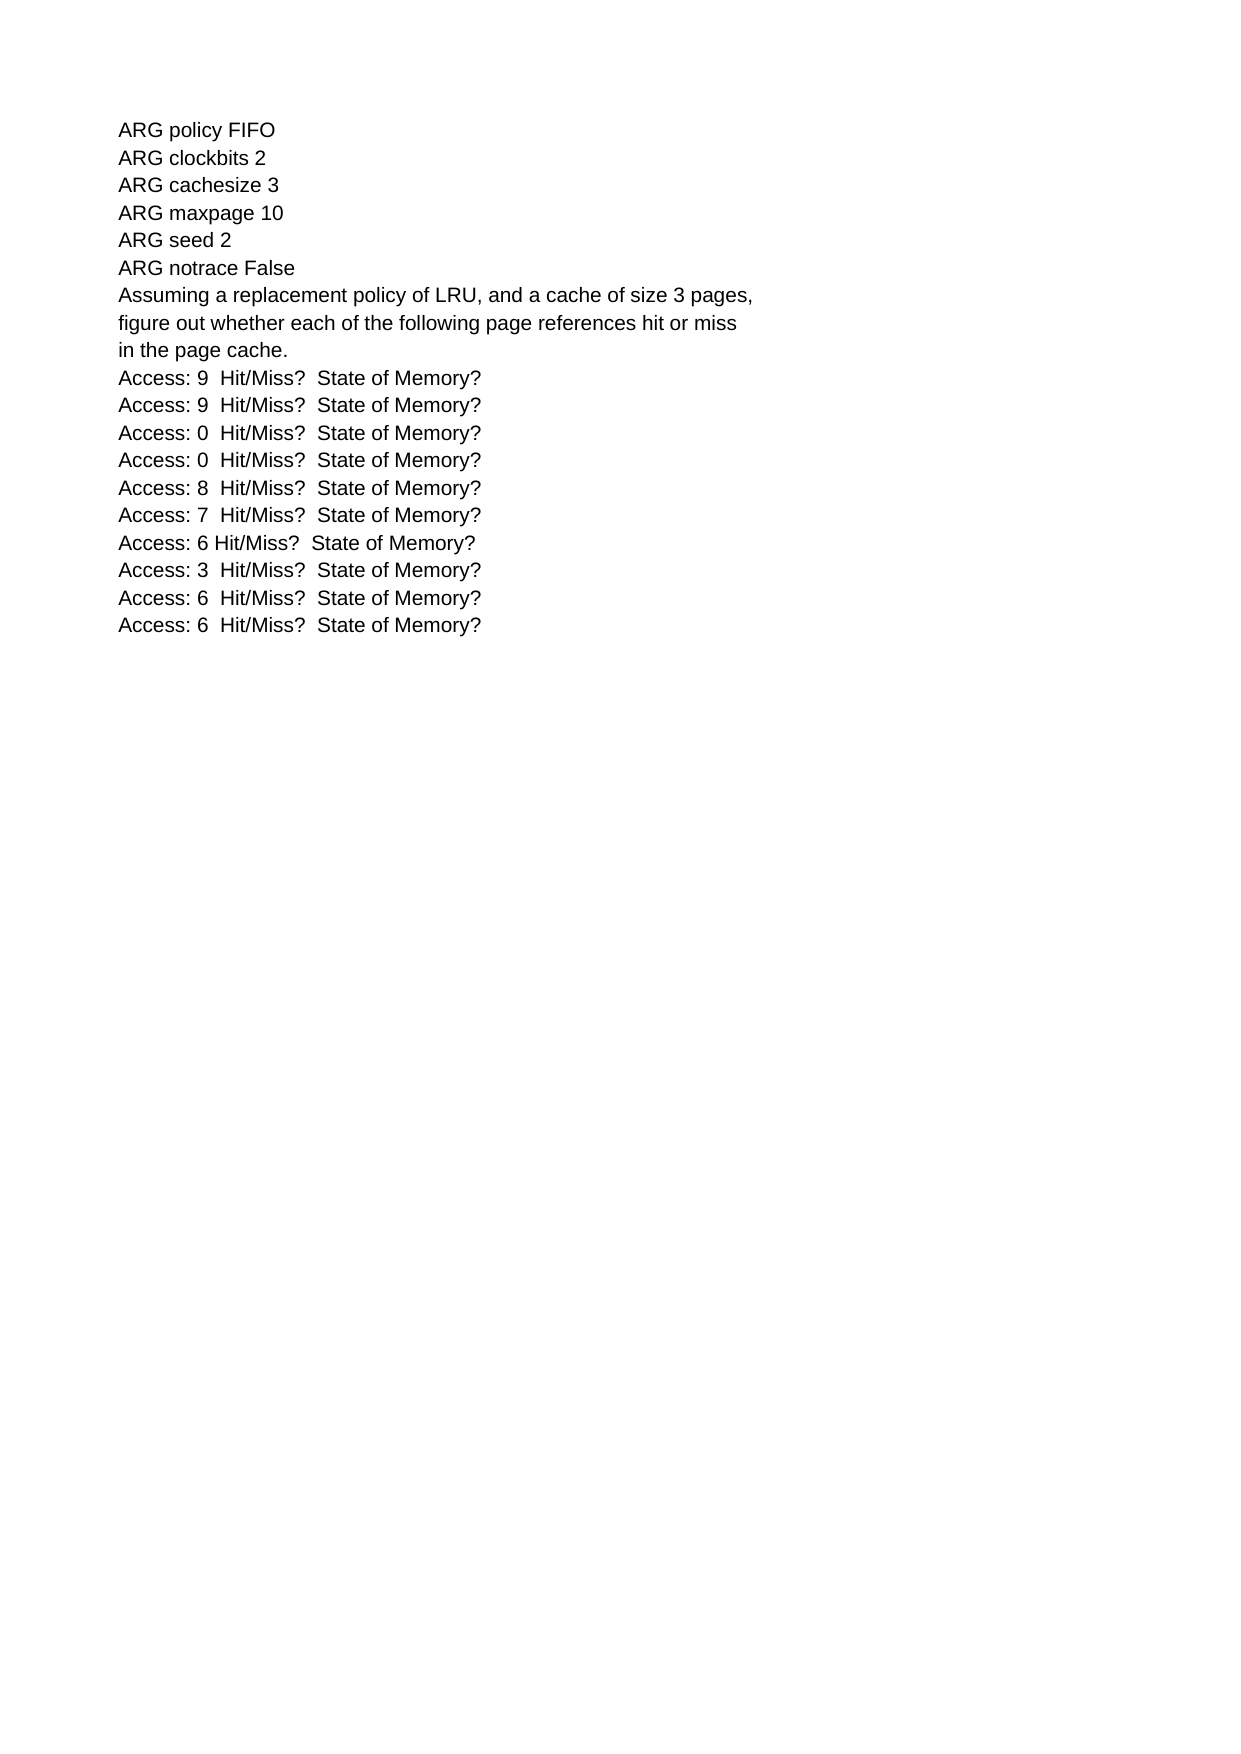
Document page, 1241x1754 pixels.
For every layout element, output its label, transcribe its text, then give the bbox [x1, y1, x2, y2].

text Access: 9 Hit/Miss? State of Memory? [118, 393, 1122, 417]
text Assuming a replacement policy of LRU, and a cache of size 3 pages, [118, 283, 1122, 307]
text Access: 6 Hit/Miss? State of Memory? [118, 531, 1122, 554]
text ARG notrace False [118, 256, 1122, 279]
text ARG seed 2 [118, 228, 1122, 252]
text ARG cachesize 3 [118, 173, 1122, 197]
text in the page cache. [118, 338, 1122, 362]
text ARG policy FIFO [118, 118, 1122, 142]
text Access: 8 Hit/Miss? State of Memory? [118, 476, 1122, 499]
text ARG clockbits 2 [118, 146, 1122, 169]
text ARG maxpage 10 [118, 201, 1122, 224]
text Access: 0 Hit/Miss? State of Memory? [118, 421, 1122, 444]
text Access: 6 Hit/Miss? State of Memory? [118, 613, 1122, 637]
text figure out whether each of the following page references hit or miss [118, 311, 1122, 334]
text Access: 0 Hit/Miss? State of Memory? [118, 448, 1122, 472]
text Access: 7 Hit/Miss? State of Memory? [118, 503, 1122, 527]
text Access: 3 Hit/Miss? State of Memory? [118, 558, 1122, 582]
text Access: 9 Hit/Miss? State of Memory? [118, 366, 1122, 389]
text Access: 6 Hit/Miss? State of Memory? [118, 586, 1122, 609]
